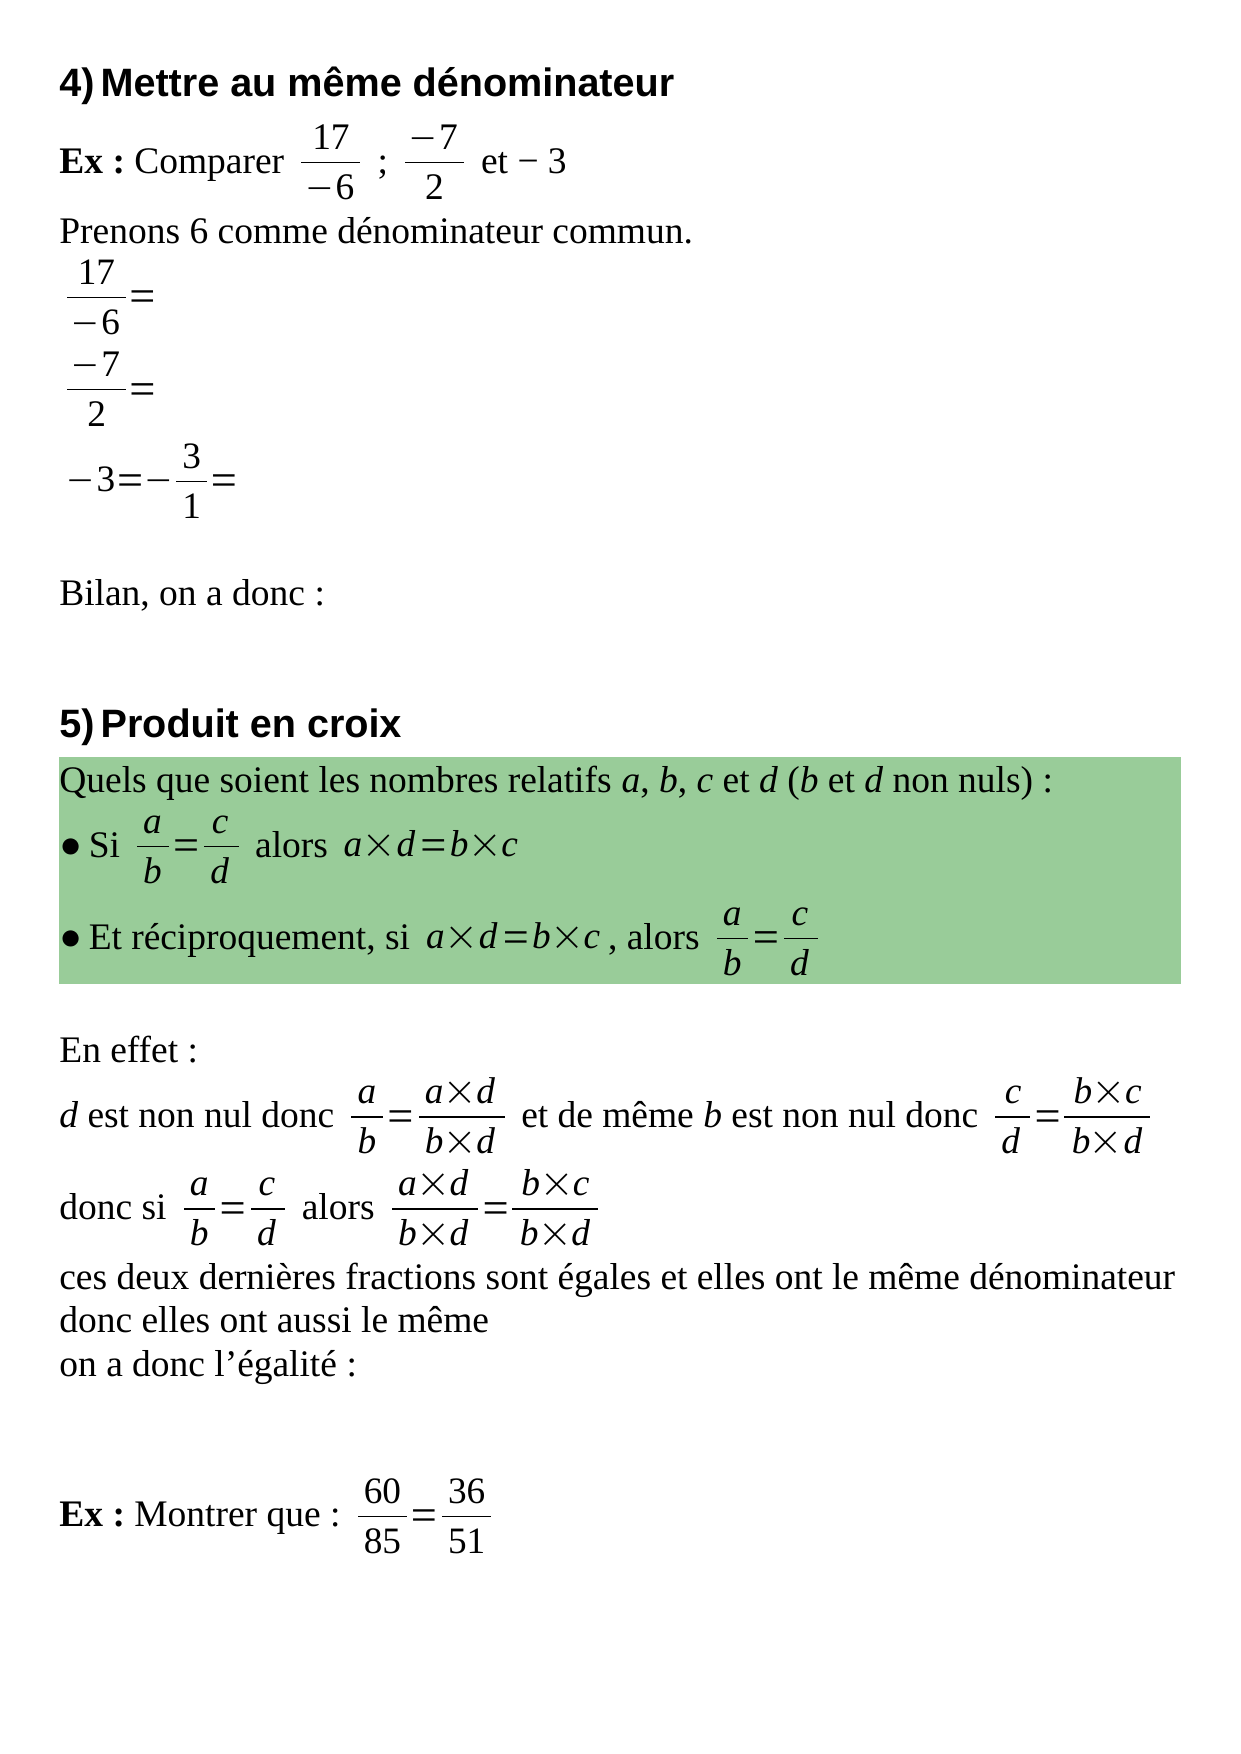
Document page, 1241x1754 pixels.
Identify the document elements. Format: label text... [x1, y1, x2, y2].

text donc si alors [59, 1163, 1181, 1255]
text d est non nul donc et de même b est non nul donc [59, 1071, 1181, 1163]
list Si alors [59, 801, 1181, 892]
text Prenons 6 comme dénominateur commun. [59, 208, 1181, 252]
list Mettre au même dénominateur [59, 59, 1181, 105]
text Quels que soient les nombres relatifs a, b, c et d (b et d non nuls) : [59, 757, 1181, 801]
text Bilan, on a donc : [59, 571, 1181, 614]
text ces deux dernières fractions sont égales et elles ont le même dénominateur donc elles ont aussi le même [59, 1255, 1181, 1341]
text En effet : [59, 1028, 1181, 1071]
text Ex : Comparer ; et − 3 [59, 116, 1181, 208]
text Ex : Montrer que : [59, 1470, 1181, 1562]
list Produit en croix [59, 700, 1181, 746]
list Et réciproquement, si , alors [59, 892, 1181, 984]
text on a donc l’égalité : [59, 1341, 1181, 1384]
